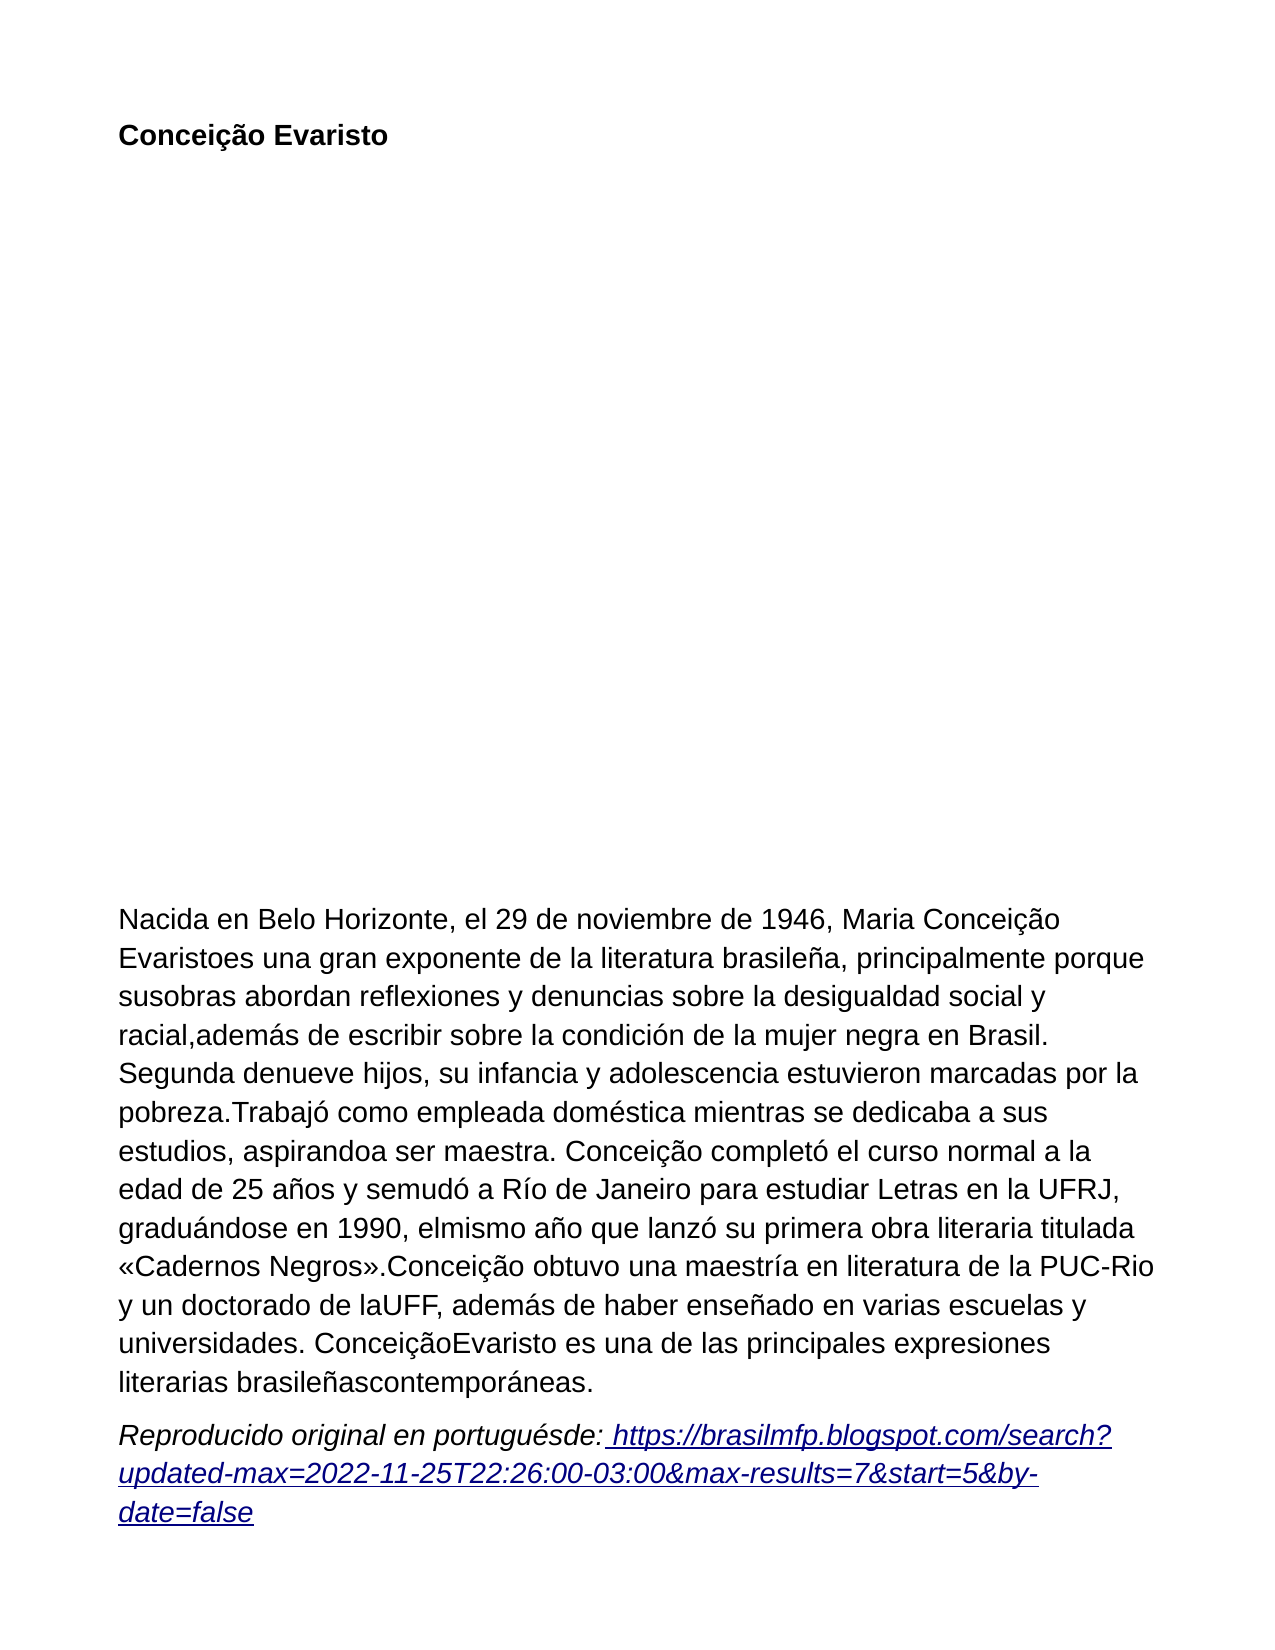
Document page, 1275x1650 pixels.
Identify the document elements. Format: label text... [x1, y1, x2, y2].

text Nacida en Belo Horizonte, el 29 de noviembre de 1946, Maria Conceição Evaristoes una gran exponente de la literatura brasileña, principalmente porque susobras abordan reflexiones y denuncias sobre la desigualdad social y racial,además de escribir sobre la condición de la mujer negra en Brasil. Segunda denueve hijos, su infancia y adolescencia estuvieron marcadas por la pobreza.Trabajó como empleada doméstica mientras se dedicaba a sus estudios, aspirandoa ser maestra. Conceição completó el curso normal a la edad de 25 años y semudó a Río de Janeiro para estudiar Letras en la UFRJ, graduándose en 1990, elmismo año que lanzó su primera obra literaria titulada «Cadernos Negros».Conceição obtuvo una maestría en literatura de la PUC-Rio y un doctorado de laUFF, además de haber enseñado en varias escuelas y universidades. ConceiçãoEvaristo es una de las principales expresiones literarias brasileñascontemporáneas. [118, 902, 1157, 1398]
subtitle Conceição Evaristo [118, 118, 1157, 152]
text Reproducido original en portuguésde: https://brasilmfp.blogspot.com/search?updated-max=2022-11-25T22:26:00-03:00&max-results=7&start=5&by-date=false [118, 1418, 1157, 1528]
